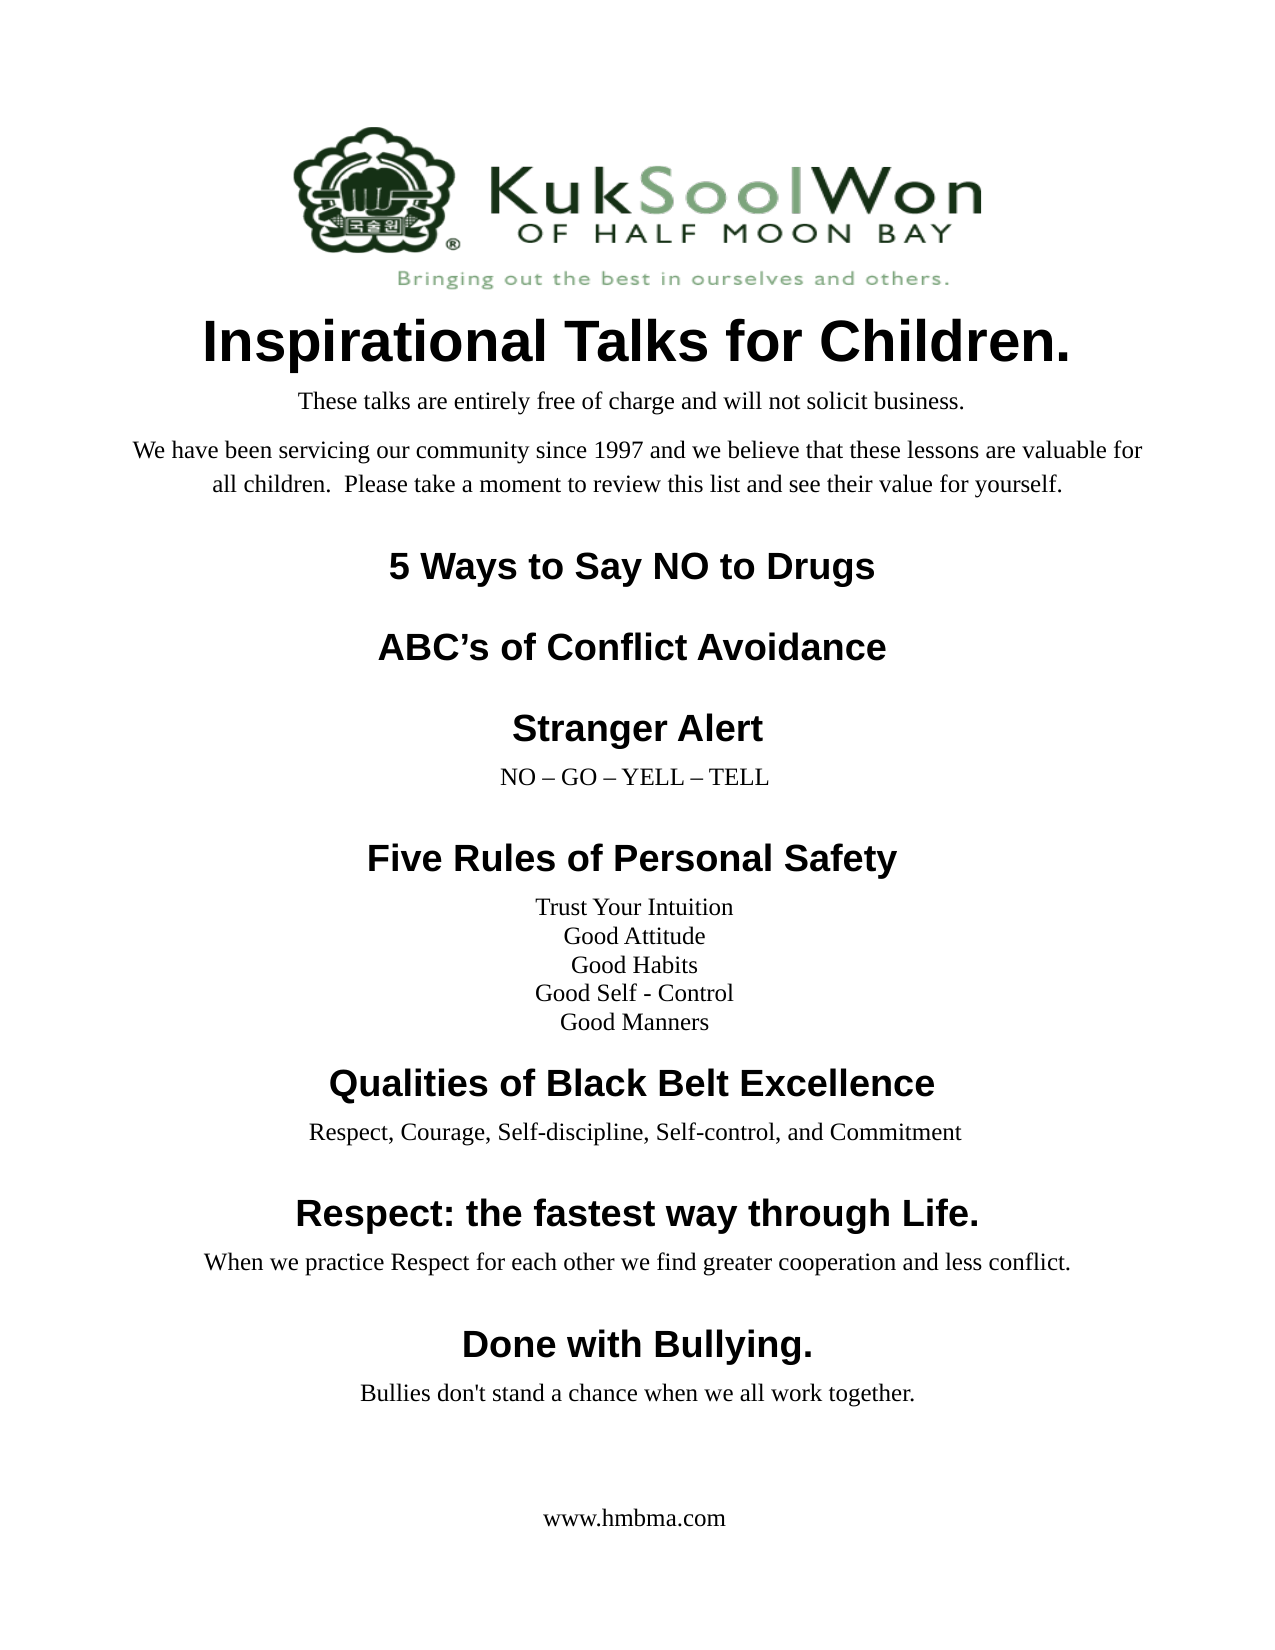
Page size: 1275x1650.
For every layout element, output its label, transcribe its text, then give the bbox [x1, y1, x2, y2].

subtitle Five Rules of Personal Safety [118, 836, 1157, 880]
subtitle Respect: the fastest way through Life. [118, 1191, 1157, 1235]
text These talks are entirely free of charge and will not solicit business. [118, 386, 1157, 415]
subtitle ABC’s of Conflict Avoidance [118, 625, 1157, 668]
subtitle 5 Ways to Say NO to Drugs [118, 544, 1157, 587]
subtitle Qualities of Black Belt Excellence [118, 1061, 1157, 1105]
text Good Self - Control [118, 978, 1157, 1007]
text NO – GO – YELL – TELL [118, 762, 1157, 791]
title Inspirational Talks for Children. [118, 306, 1157, 373]
subtitle Stranger Alert [118, 706, 1157, 749]
text We have been servicing our community since 1997 and we believe that these lessons are valuable for all children. Please take a moment to review this list and see their value for yourself. [118, 435, 1157, 498]
subtitle Done with Bullying. [118, 1321, 1157, 1365]
text Good Manners [118, 1007, 1157, 1036]
text Good Attitude [118, 921, 1157, 950]
text Trust Your Intuition [118, 892, 1157, 921]
text When we practice Respect for each other we find greater cooperation and less conflict. [118, 1247, 1157, 1276]
text Bullies don't stand a chance when we all work together. [118, 1378, 1157, 1406]
text Good Habits [118, 950, 1157, 978]
picture [277, 118, 998, 301]
text Respect, Courage, Self-discipline, Self-control, and Commitment [118, 1117, 1157, 1146]
